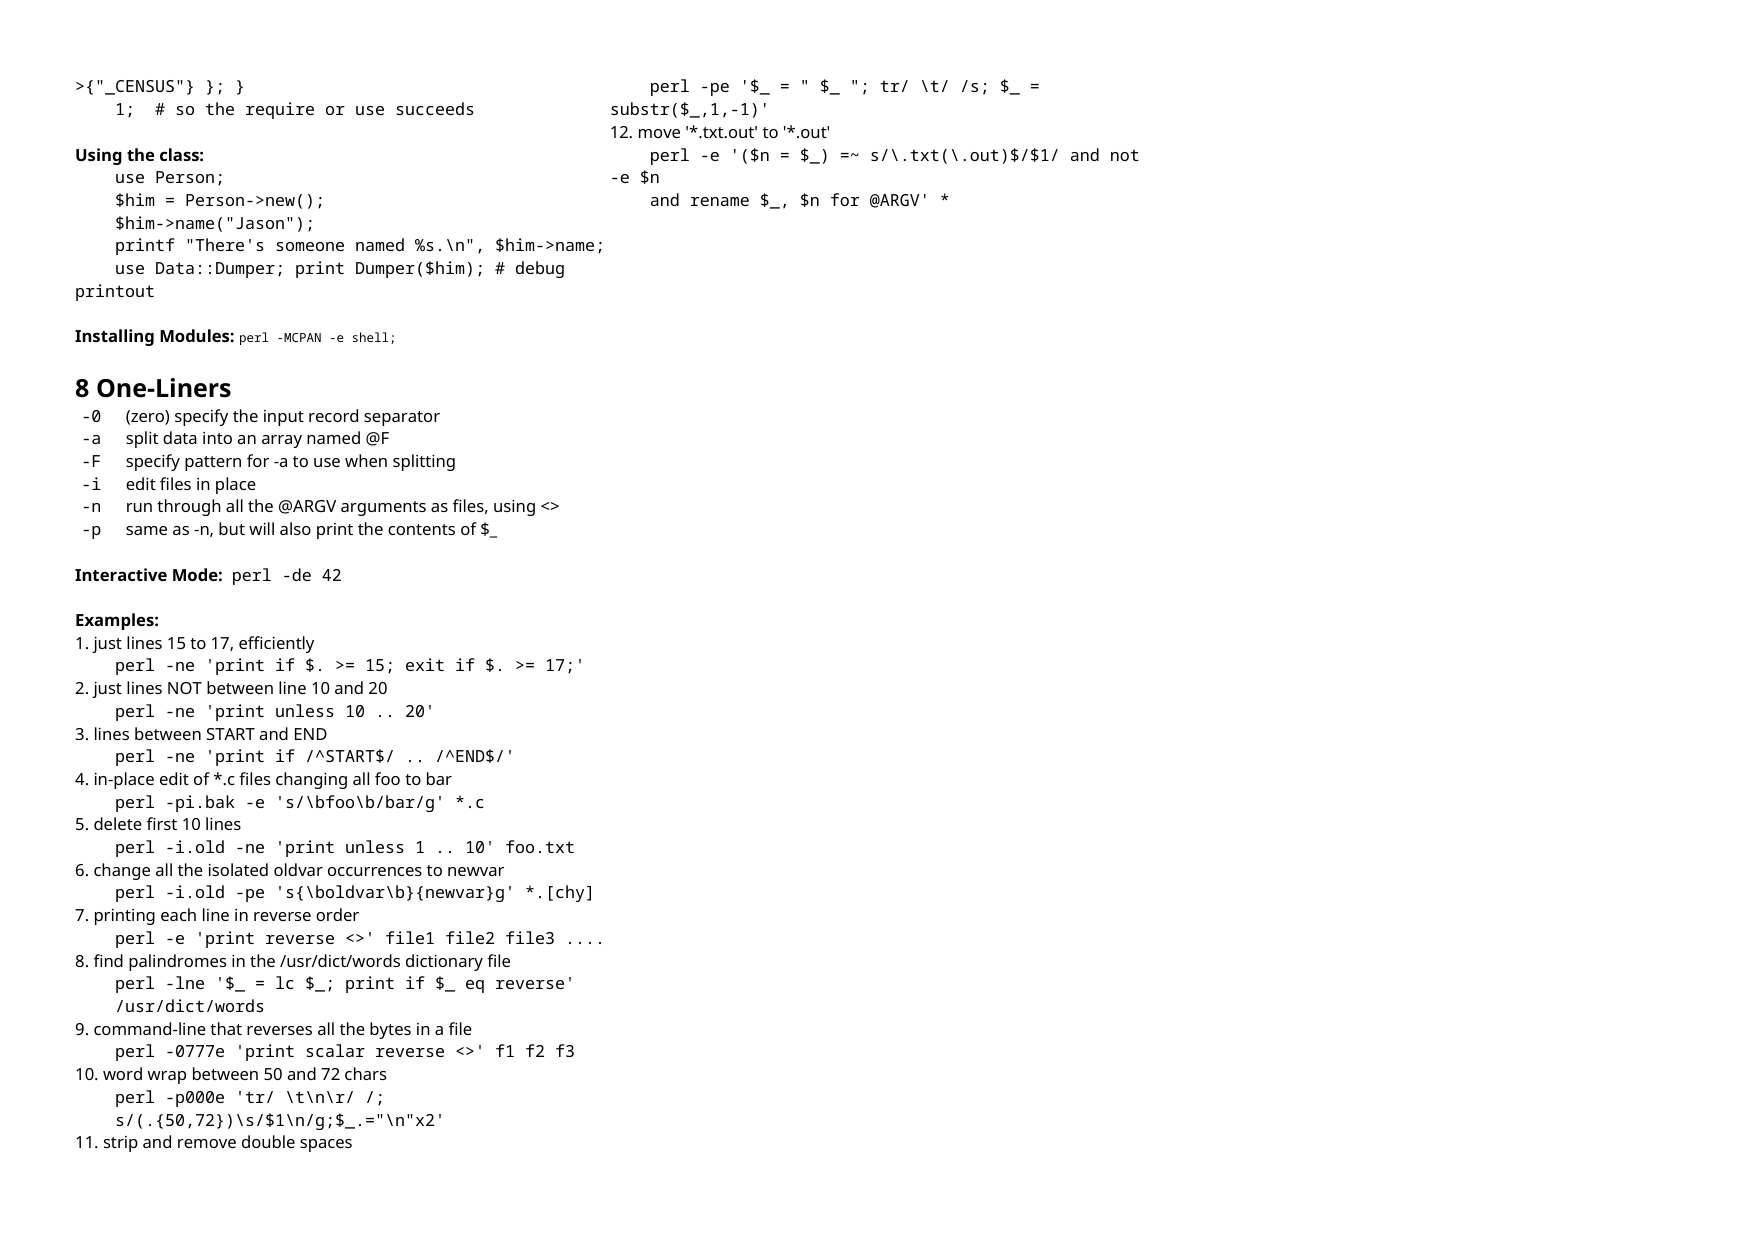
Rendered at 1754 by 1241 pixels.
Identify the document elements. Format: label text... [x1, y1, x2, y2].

text perl -lne '$_ = lc $_; print if $_ eq reverse' [75, 972, 609, 995]
table_cell -i [75, 473, 119, 495]
text 3. lines between START and END [75, 722, 609, 745]
text Installing Modules: perl -MCPAN -e shell; [75, 325, 609, 347]
table_cell -F [75, 450, 119, 472]
text perl -e '($n = $_) =~ s/\.txt(\.out)$/$1/ and not -e $n [609, 143, 1144, 188]
text perl -i.old -ne 'print unless 1 .. 10' foo.txt [75, 836, 609, 858]
table_cell edit files in place [120, 473, 609, 495]
text $him = Person->new(); [75, 188, 609, 211]
text use Person; [75, 166, 609, 188]
text Using the class: [75, 143, 609, 166]
text 8 One-Liners [75, 370, 609, 404]
text perl -i.old -pe 's{\boldvar\b}{newvar}g' *.[chy] [75, 881, 609, 904]
table_cell -n [75, 495, 119, 518]
text 8. find palindromes in the /usr/dict/words dictionary file [75, 949, 609, 972]
text $him->name("Jason"); [75, 211, 609, 234]
table_header (zero) specify the input record separator [120, 404, 609, 427]
table_header -0 [75, 404, 119, 427]
text 12. move '*.txt.out' to '*.out' [609, 120, 1144, 143]
text perl -ne 'print unless 10 .. 20' [75, 699, 609, 722]
text 2. just lines NOT between line 10 and 20 [75, 677, 609, 699]
text perl -ne 'print if $. >= 15; exit if $. >= 17;' [75, 654, 609, 677]
table_cell -p [75, 518, 119, 541]
table_cell same as -n, but will also print the contents of $_ [120, 518, 609, 541]
text 11. strip and remove double spaces [75, 1131, 609, 1154]
table_cell -a [75, 427, 119, 450]
text perl -pe '$_ = " $_ "; tr/ \t/ /s; $_ = substr($_,1,-1)' [609, 75, 1144, 120]
text 5. delete first 10 lines [75, 813, 609, 836]
text perl -e 'print reverse <>' file1 file2 file3 .... [75, 927, 609, 949]
text and rename $_, $n for @ARGV' * [609, 188, 1144, 211]
text use Data::Dumper; print Dumper($him); # debug printout [75, 257, 609, 302]
text 6. change all the isolated oldvar occurrences to newvar [75, 858, 609, 881]
text 1. just lines 15 to 17, efficiently [75, 631, 609, 654]
text 10. word wrap between 50 and 72 chars [75, 1063, 609, 1086]
text s/(.{50,72})\s/$1\n/g;$_.="\n"x2' [75, 1108, 609, 1131]
text Examples: [75, 609, 609, 631]
text perl -p000e 'tr/ \t\n\r/ /; [75, 1086, 609, 1108]
table_cell split data into an array named @F [120, 427, 609, 450]
text 1; # so the require or use succeeds [75, 98, 609, 120]
text /usr/dict/words [75, 995, 609, 1017]
text perl -0777e 'print scalar reverse <>' f1 f2 f3 [75, 1040, 609, 1063]
text 7. printing each line in reverse order [75, 904, 609, 927]
text 4. in-place edit of *.c files changing all foo to bar [75, 768, 609, 790]
text printf "There's someone named %s.\n", $him->name; [75, 234, 609, 257]
text perl -pi.bak -e 's/\bfoo\b/bar/g' *.c [75, 790, 609, 813]
table_cell specify pattern for -a to use when splitting [120, 450, 609, 472]
table_cell run through all the @ARGV arguments as files, using <> [120, 495, 609, 518]
text perl -ne 'print if /^START$/ .. /^END$/' [75, 745, 609, 768]
text >{"_CENSUS"} }; } [75, 75, 609, 98]
text 9. command-line that reverses all the bytes in a file [75, 1017, 609, 1040]
text Interactive Mode: perl -de 42 [75, 563, 609, 586]
